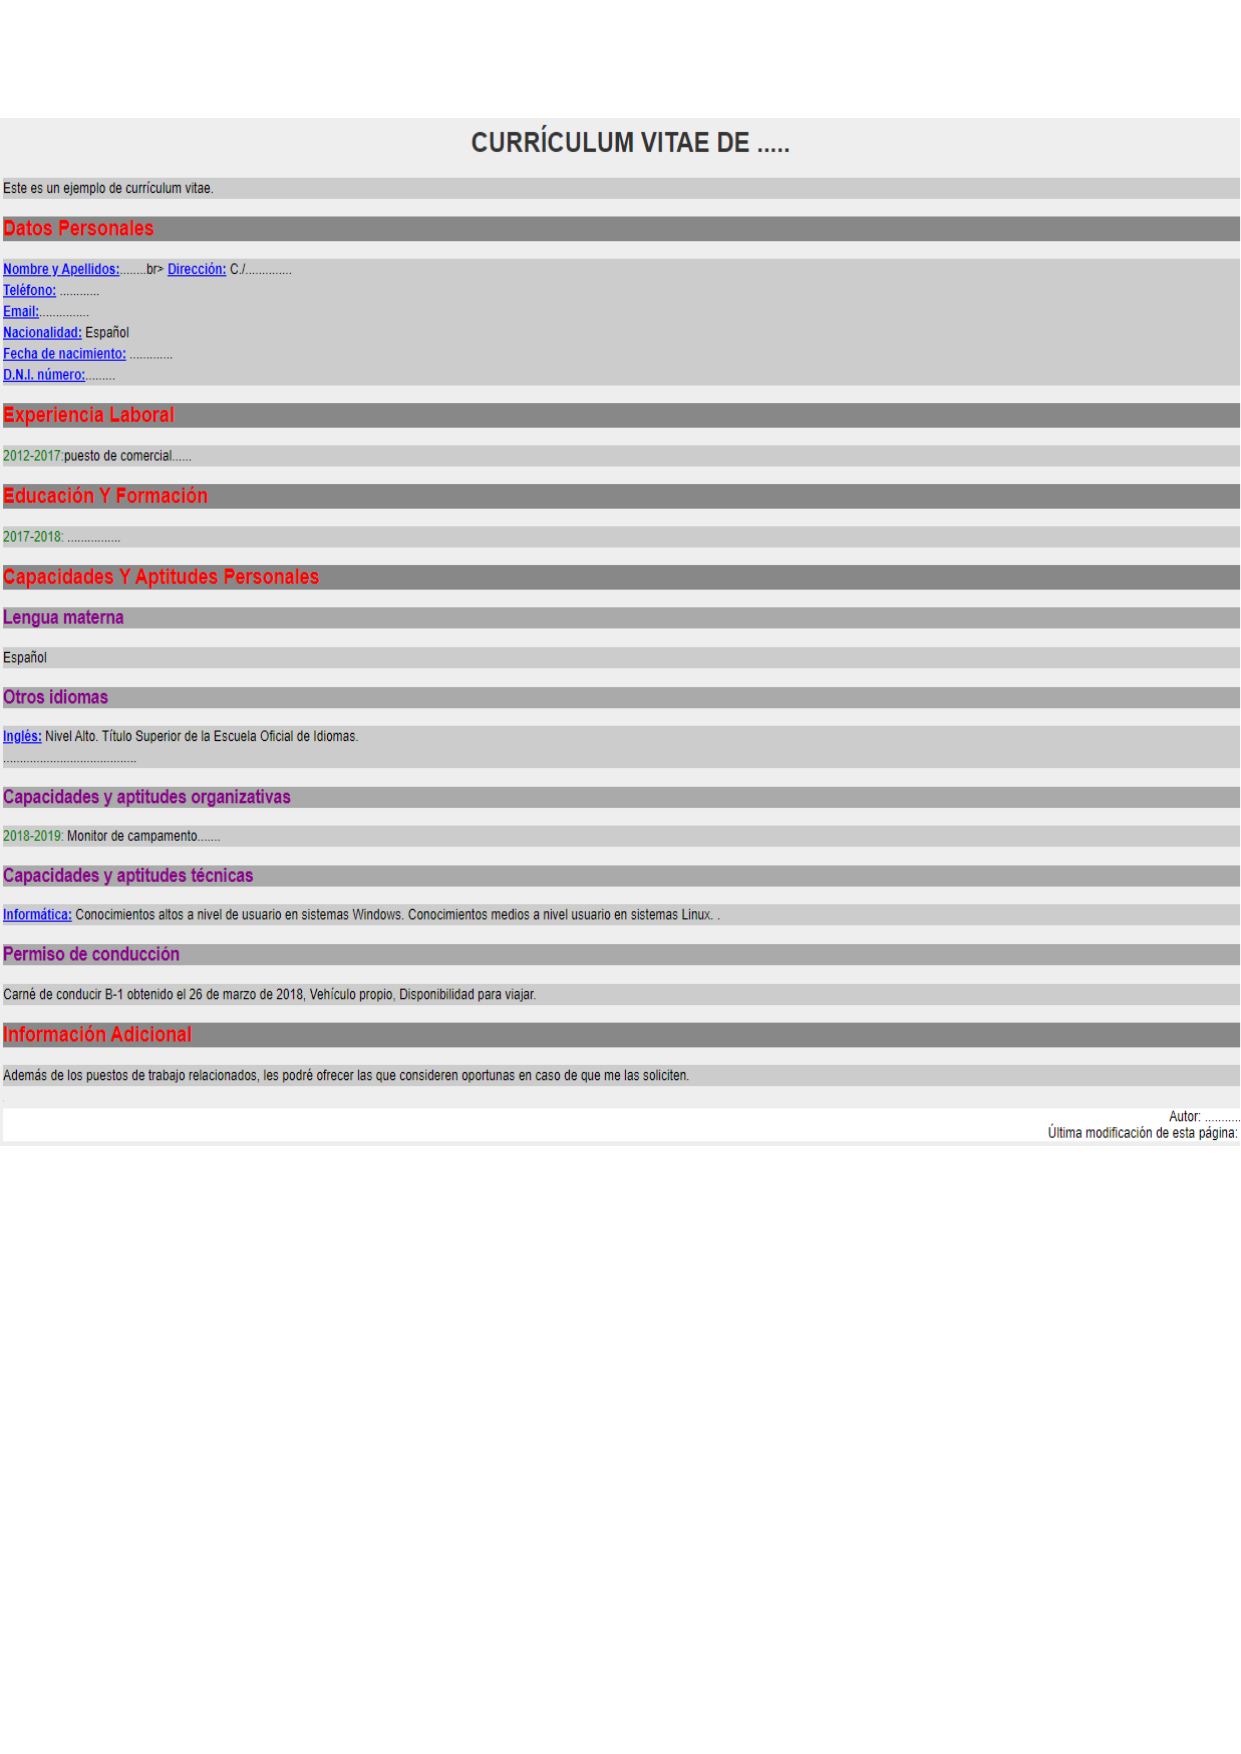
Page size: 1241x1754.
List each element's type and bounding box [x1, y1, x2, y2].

picture [0, 118, 1241, 1146]
